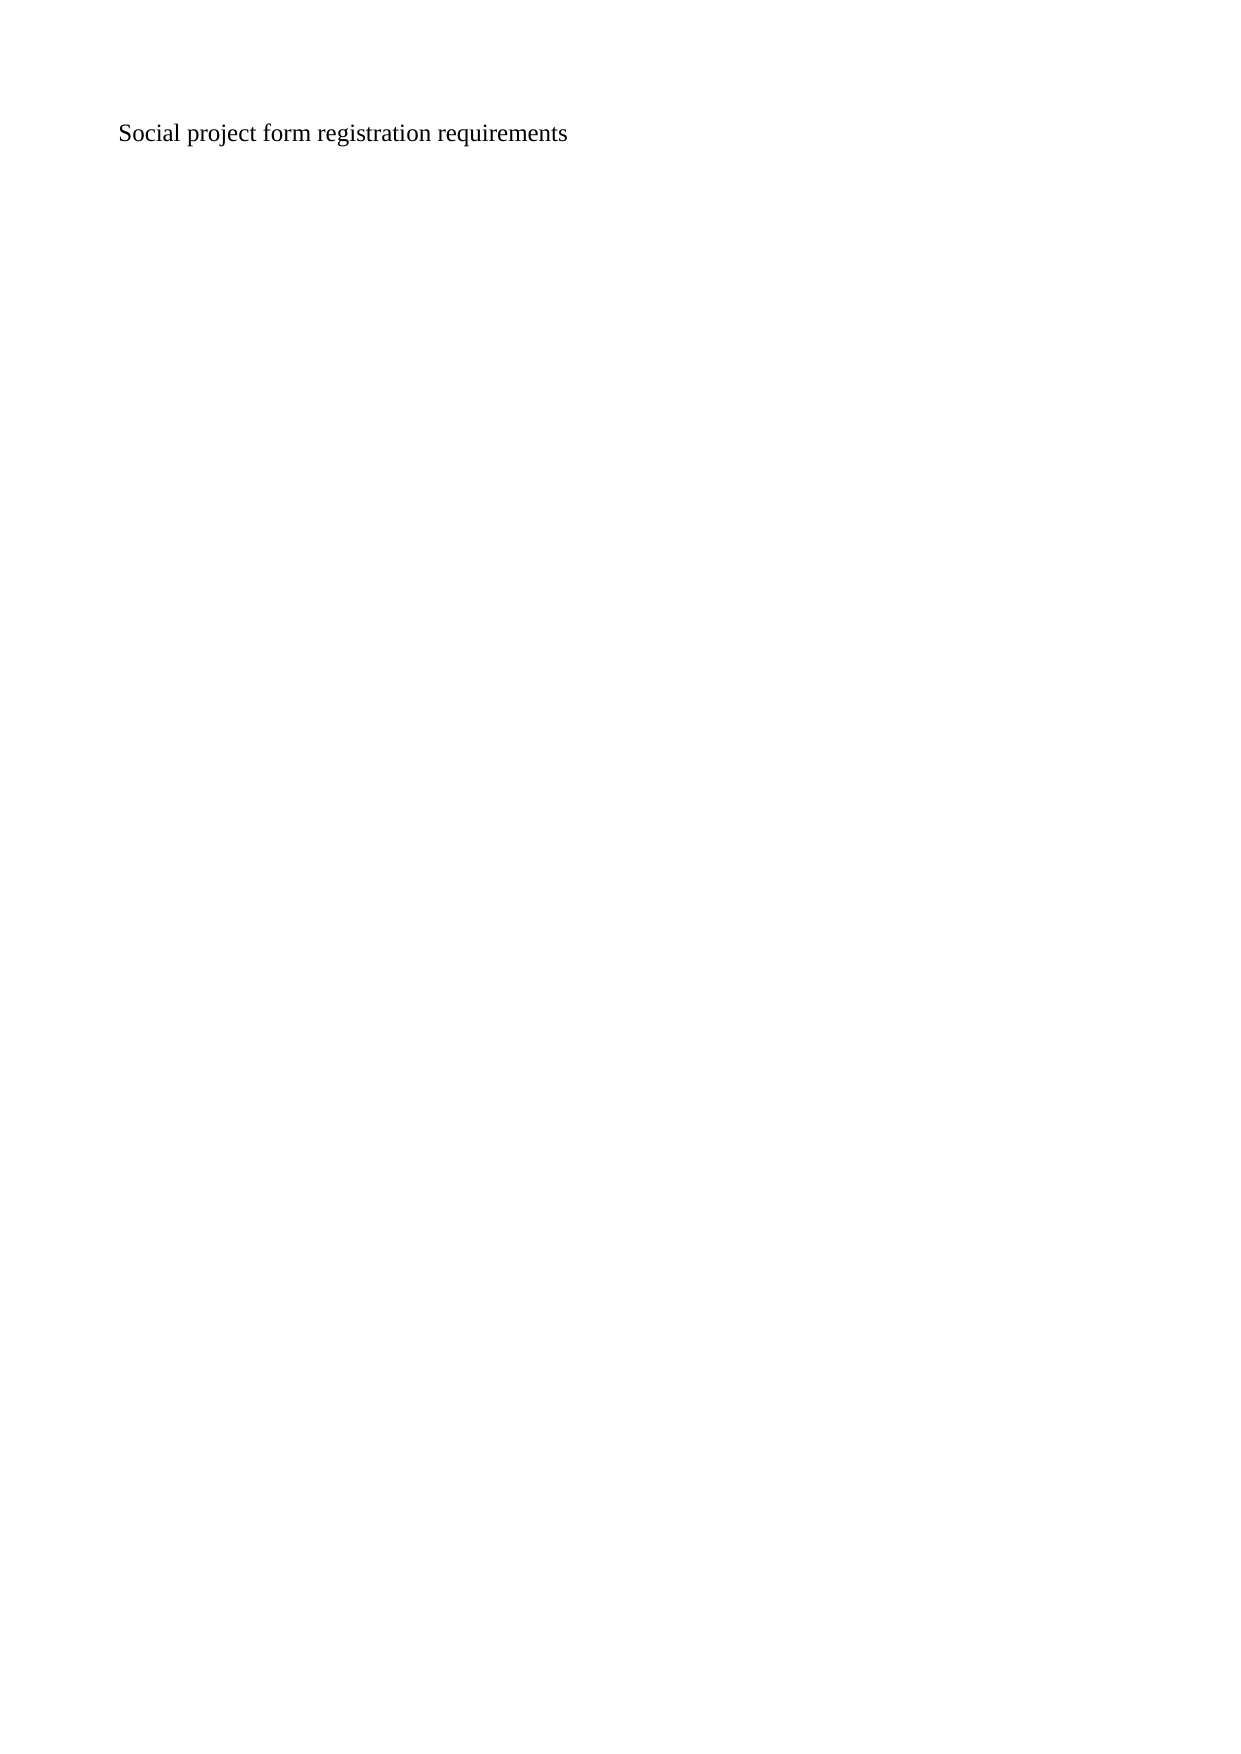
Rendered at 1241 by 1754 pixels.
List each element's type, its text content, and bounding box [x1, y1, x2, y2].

text Social project form registration requirements [118, 118, 1122, 147]
